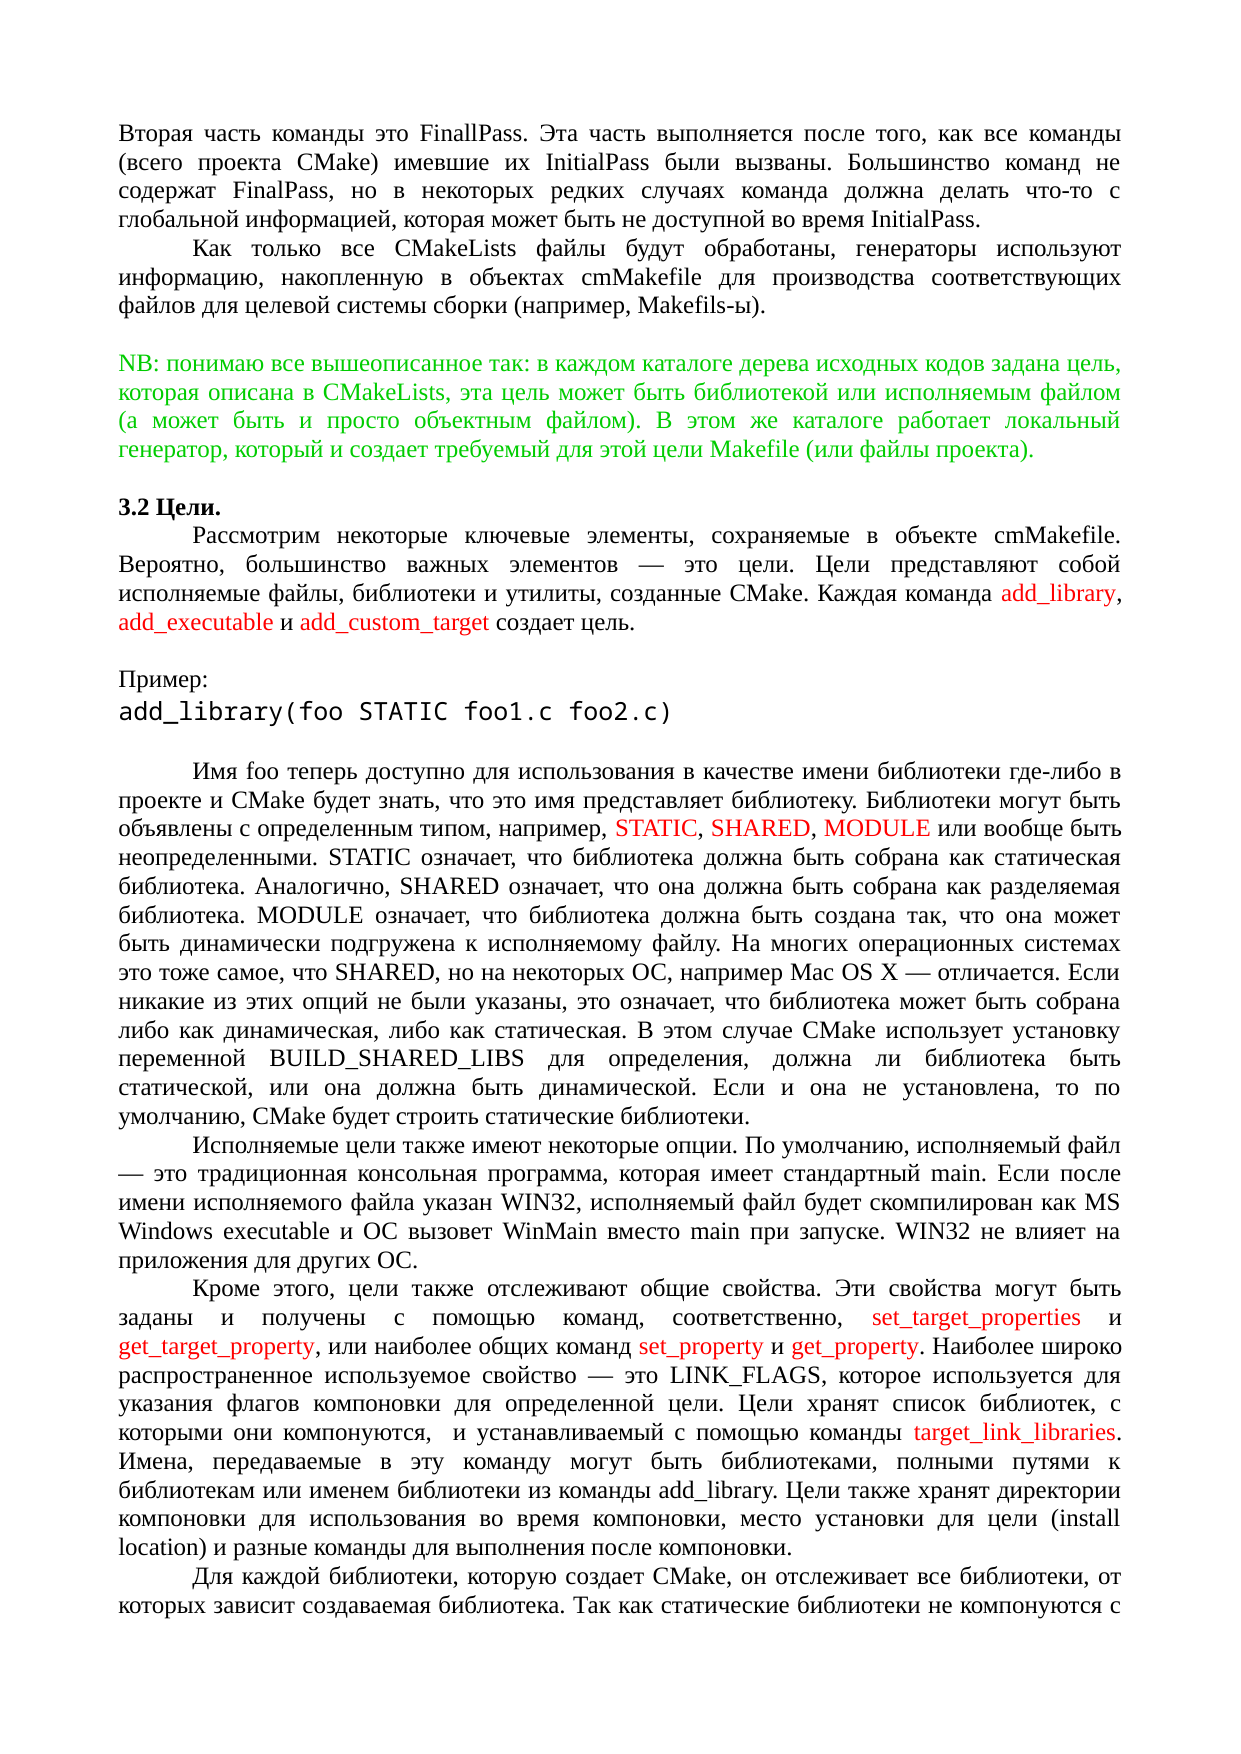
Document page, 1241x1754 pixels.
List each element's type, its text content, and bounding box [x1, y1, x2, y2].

text Пример: [118, 664, 1122, 693]
text Рассмотрим некоторые ключевые элементы, сохраняемые в объекте cmMakefile. Вероятно, большинство важных элементов — это цели. Цели представляют собой исполняемые файлы, библиотеки и утилиты, созданные CMake. Каждая команда add_library, add_executable и add_custom_target создает цель. [118, 521, 1122, 636]
text Для каждой библиотеки, которую создает CMake, он отслеживает все библиотеки, от которых зависит создаваемая библиотека. Так как статические библиотеки не компонуются с [118, 1561, 1122, 1618]
text Вторая часть команды это FinallPass. Эта часть выполняется после того, как все команды (всего проекта CMake) имевшие их InitialPass были вызваны. Большинство команд не содержат FinalPass, но в некоторых редких случаях команда должна делать что-то с глобальной информацией, которая может быть не доступной во время InitialPass. [118, 118, 1122, 233]
text NB: понимаю все вышеописанное так: в каждом каталоге дерева исходных кодов задана цель, которая описана в CMakeLists, эта цель может быть библиотекой или исполняемым файлом (а может быть и просто объектным файлом). В этом же каталоге работает локальный генератор, который и создает требуемый для этой цели Makefile (или файлы проекта). [118, 348, 1122, 463]
text 3.2 Цели. [118, 492, 1122, 521]
text Как только все CMakeLists файлы будут обработаны, генераторы используют информацию, накопленную в объектах cmMakefile для производства соответствующих файлов для целевой системы сборки (например, Makefils-ы). [118, 233, 1122, 319]
text Имя foo теперь доступно для использования в качестве имени библиотеки где-либо в проекте и CMake будет знать, что это имя представляет библиотеку. Библиотеки могут быть объявлены с определенным типом, например, STATIC, SHARED, MODULE или вообще быть неопределенными. STATIC означает, что библиотека должна быть собрана как статическая библиотека. Аналогично, SHARED означает, что она должна быть собрана как разделяемая библиотека. MODULE означает, что библиотека должна быть создана так, что она может быть динамически подгружена к исполняемому файлу. На многих операционных системах это тоже самое, что SHARED, но на некоторых ОС, например Mac OS X — отличается. Если никакие из этих опций не были указаны, это означает, что библиотека может быть собрана либо как динамическая, либо как статическая. В этом случае CMake использует установку переменной BUILD_SHARED_LIBS для определения, должна ли библиотека быть статической, или она должна быть динамической. Если и она не установлена, то по умолчанию, CMake будет строить статические библиотеки. [118, 756, 1122, 1130]
text Кроме этого, цели также отслеживают общие свойства. Эти свойства могут быть заданы и получены с помощью команд, соответственно, set_target_properties и get_target_property, или наиболее общих команд set_property и get_property. Наиболее широко распространенное используемое свойство — это LINK_FLAGS, которое используется для указания флагов компоновки для определенной цели. Цели хранят список библиотек, с которыми они компонуются, и устанавливаемый с помощью команды target_link_libraries. Имена, передаваемые в эту команду могут быть библиотеками, полными путями к библиотекам или именем библиотеки из команды add_library. Цели также хранят директории компоновки для использования во время компоновки, место установки для цели (install location) и разные команды для выполнения после компоновки. [118, 1273, 1122, 1561]
text add_library(foo STATIC foo1.c foo2.c) [118, 693, 1122, 727]
text Исполняемые цели также имеют некоторые опции. По умолчанию, исполняемый файл — это традиционная консольная программа, которая имеет стандартный main. Если после имени исполняемого файла указан WIN32, исполняемый файл будет скомпилирован как MS Windows executable и ОС вызовет WinMain вместо main при запуске. WIN32 не влияет на приложения для других ОС. [118, 1130, 1122, 1273]
